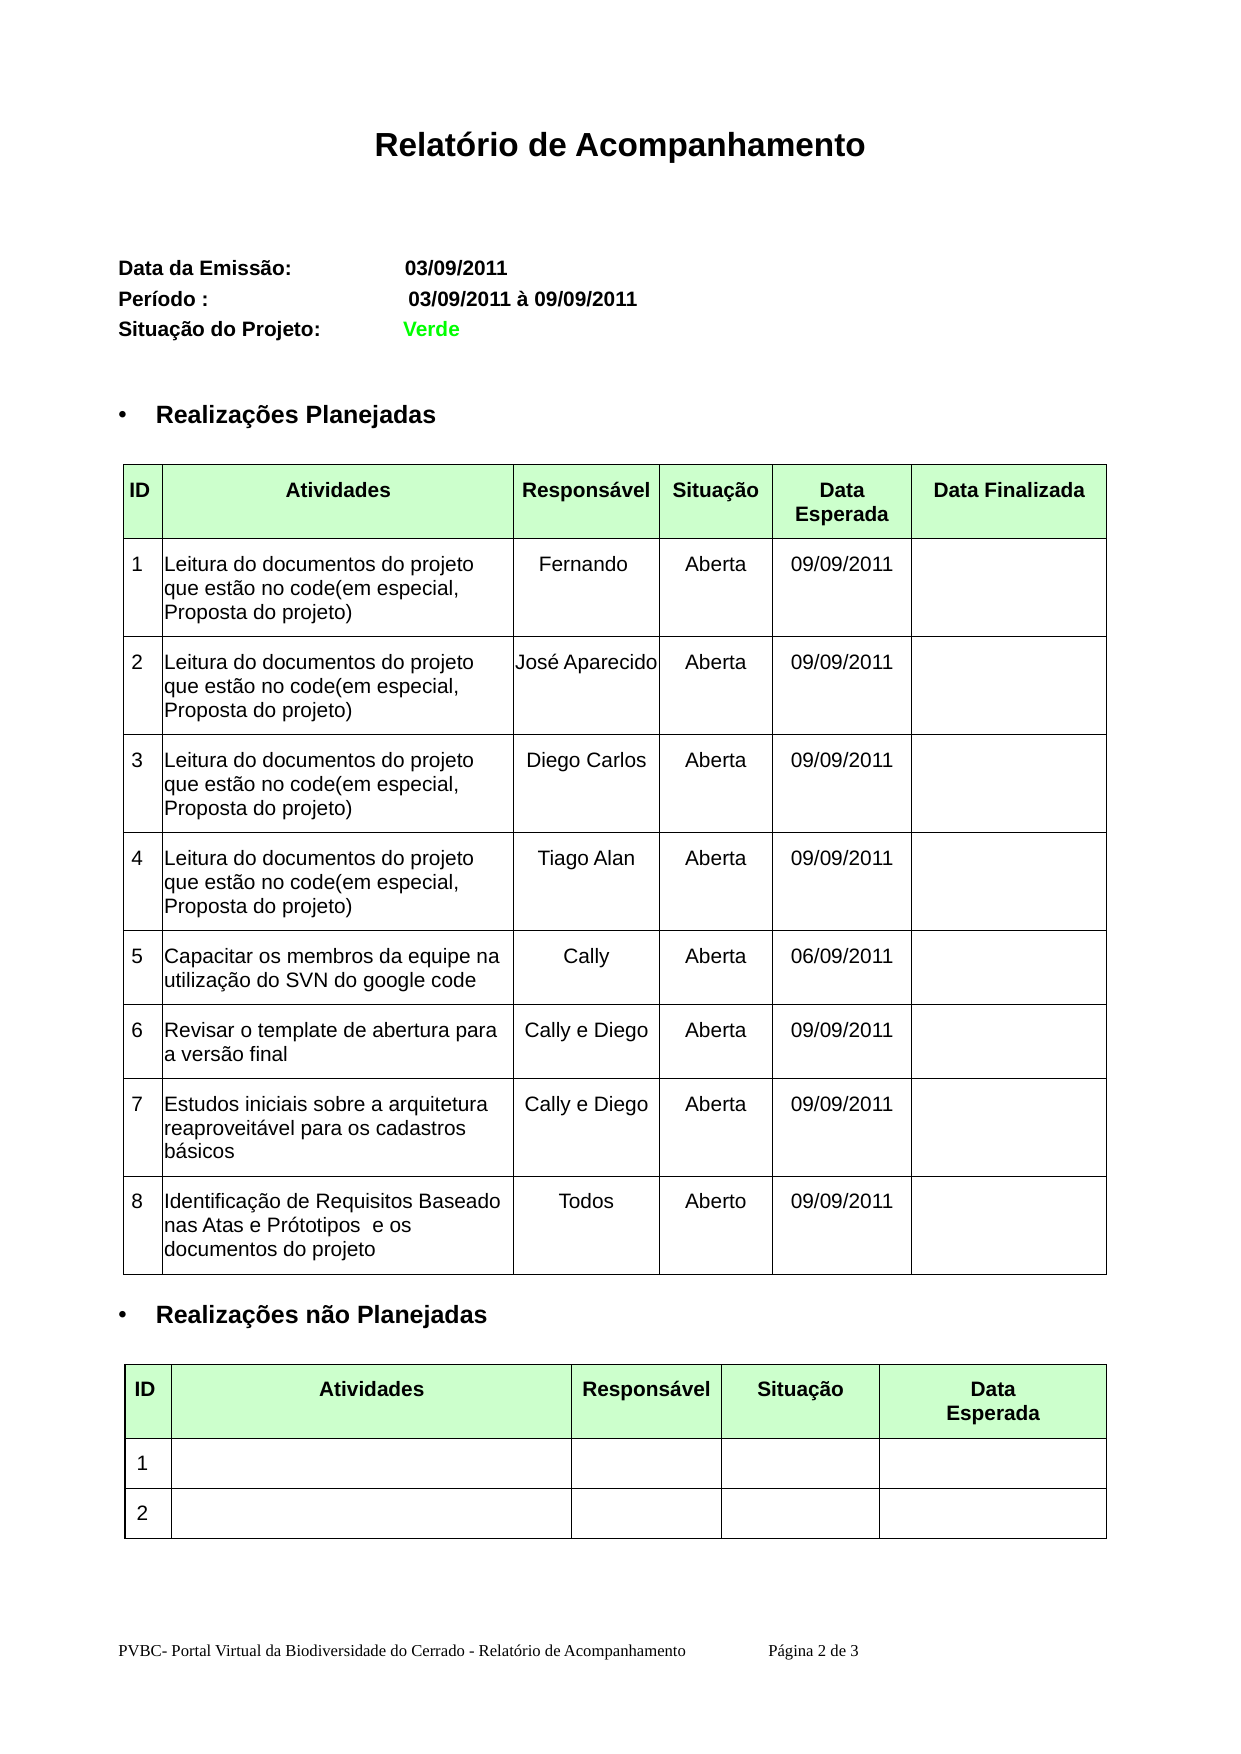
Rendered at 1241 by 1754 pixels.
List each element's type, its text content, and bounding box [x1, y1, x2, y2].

table_cell Cally e Diego [514, 1079, 659, 1176]
table_cell Aberta [660, 833, 772, 930]
table_cell [912, 931, 1106, 1004]
table_cell 6 [124, 1005, 162, 1078]
table_cell Todos [514, 1177, 659, 1274]
table_cell Aberta [660, 1005, 772, 1078]
table_cell [172, 1489, 571, 1538]
table_cell José Aparecido [514, 637, 659, 734]
text Data da Emissão: 03/09/2011 [118, 256, 1122, 280]
table_header Responsável [514, 465, 659, 538]
table_cell Estudos iniciais sobre a arquitetura reaproveitável para os cadastros básicos [163, 1079, 513, 1176]
table_cell Leitura do documentos do projeto que estão no code(em especial, Proposta do projeto) [163, 735, 513, 832]
table_cell 09/09/2011 [773, 1005, 911, 1078]
table_cell [572, 1439, 721, 1488]
table_cell Revisar o template de abertura para a versão final [163, 1005, 513, 1078]
table_cell Leitura do documentos do projeto que estão no code(em especial, Proposta do projeto) [163, 833, 513, 930]
table_cell [172, 1439, 571, 1488]
list Realizações Planejadas [118, 401, 1122, 429]
table_cell Aberta [660, 931, 772, 1004]
table_cell 2 [126, 1489, 171, 1538]
table_cell [912, 1005, 1106, 1078]
table_cell 09/09/2011 [773, 539, 911, 636]
table_cell 09/09/2011 [773, 1177, 911, 1274]
table_header Data Esperada [880, 1365, 1106, 1438]
table_cell [912, 735, 1106, 832]
table_cell Tiago Alan [514, 833, 659, 930]
table_cell Fernando [514, 539, 659, 636]
table_cell Leitura do documentos do projeto que estão no code(em especial, Proposta do projeto) [163, 539, 513, 636]
text Período : 03/09/2011 à 09/09/2011 [118, 286, 1122, 310]
table_cell 1 [126, 1439, 171, 1488]
table_cell Cally e Diego [514, 1005, 659, 1078]
table_cell 09/09/2011 [773, 833, 911, 930]
table_cell [912, 539, 1106, 636]
table_header ID [124, 465, 162, 538]
table_cell [722, 1439, 879, 1488]
table_cell [912, 1079, 1106, 1176]
list Realizações não Planejadas [118, 1300, 1122, 1329]
table_cell 3 [124, 735, 162, 832]
table_cell Cally [514, 931, 659, 1004]
table_cell 2 [124, 637, 162, 734]
table_cell Diego Carlos [514, 735, 659, 832]
table_cell 8 [124, 1177, 162, 1274]
table_cell [880, 1439, 1106, 1488]
table_cell 4 [124, 833, 162, 930]
table_cell [912, 637, 1106, 734]
table_cell 09/09/2011 [773, 735, 911, 832]
table_header ID [126, 1365, 171, 1438]
table_cell [722, 1489, 879, 1538]
table_header Situação [722, 1365, 879, 1438]
table_cell [912, 1177, 1106, 1274]
text Situação do Projeto: Verde [118, 317, 1122, 341]
table_cell 1 [124, 539, 162, 636]
table_cell [912, 833, 1106, 930]
table_cell Aberta [660, 637, 772, 734]
table_header Situação [660, 465, 772, 538]
table_cell Aberta [660, 539, 772, 636]
table_header Data Esperada [773, 465, 911, 538]
table_header Responsável [572, 1365, 721, 1438]
table_cell Aberto [660, 1177, 772, 1274]
table_header Atividades [172, 1365, 571, 1438]
table_cell Aberta [660, 1079, 772, 1176]
table_cell Aberta [660, 735, 772, 832]
table_cell Identificação de Requisitos Baseado nas Atas e Prótotipos e os documentos do projeto [163, 1177, 513, 1274]
table_cell 7 [124, 1079, 162, 1176]
table_header Data Finalizada [912, 465, 1106, 538]
table_header Atividades [163, 465, 513, 538]
table_cell Leitura do documentos do projeto que estão no code(em especial, Proposta do projeto) [163, 637, 513, 734]
table_cell 09/09/2011 [773, 637, 911, 734]
text Relatório de Acompanhamento [118, 125, 1122, 164]
table_cell 06/09/2011 [773, 931, 911, 1004]
table_cell 5 [124, 931, 162, 1004]
table_cell Capacitar os membros da equipe na utilização do SVN do google code [163, 931, 513, 1004]
table_cell [880, 1489, 1106, 1538]
table_cell [572, 1489, 721, 1538]
table_cell 09/09/2011 [773, 1079, 911, 1176]
